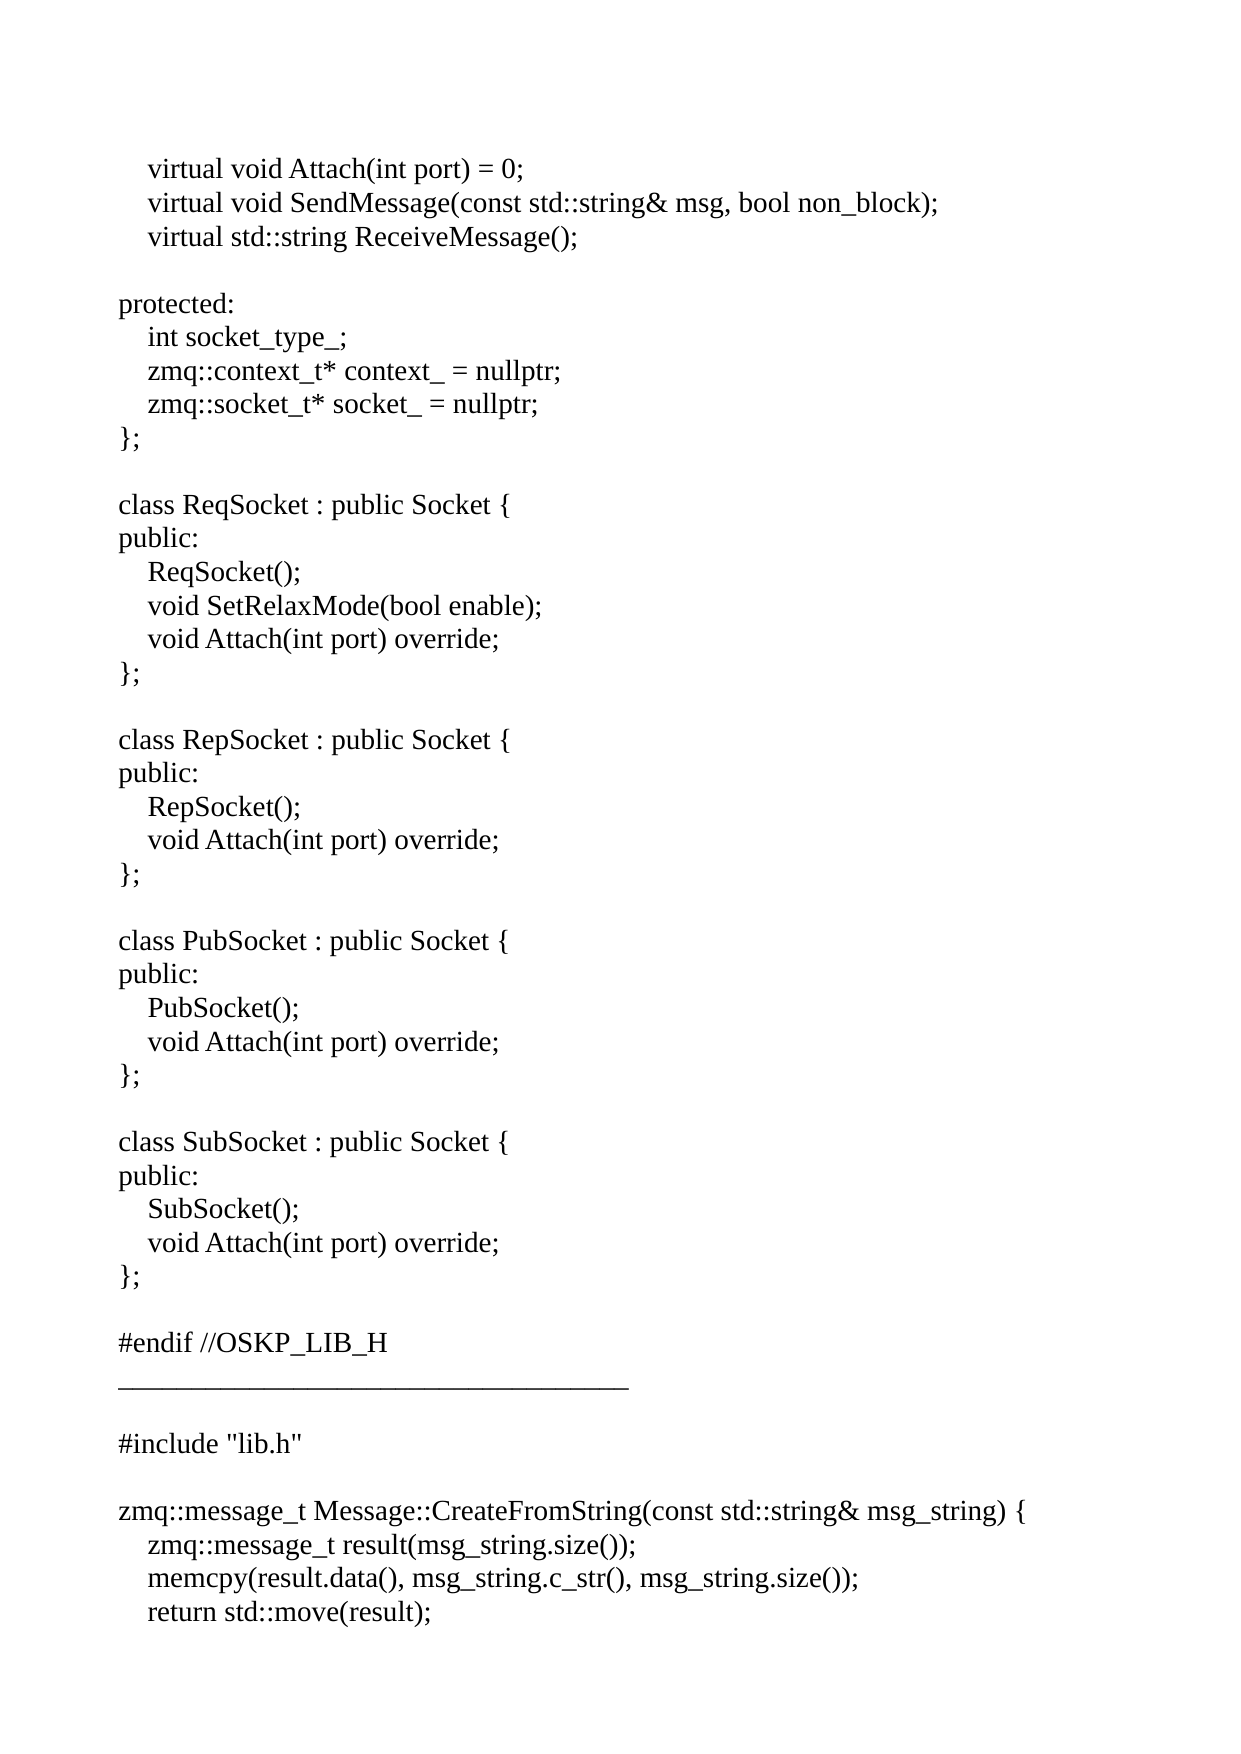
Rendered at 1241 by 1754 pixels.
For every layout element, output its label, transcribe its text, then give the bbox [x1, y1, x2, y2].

text ReqSocket(); [118, 554, 1122, 588]
text public: [118, 755, 1122, 789]
text #include "lib.h" [118, 1426, 1122, 1460]
text void SetRelaxMode(bool enable); [118, 588, 1122, 621]
text virtual void Attach(int port) = 0; [118, 152, 1122, 185]
text protected: [118, 286, 1122, 319]
text void Attach(int port) override; [118, 621, 1122, 655]
text public: [118, 957, 1122, 990]
text class ReqSocket : public Socket { [118, 487, 1122, 521]
text class SubSocket : public Socket { [118, 1124, 1122, 1158]
text zmq::message_t Message::CreateFromString(const std::string& msg_string) { [118, 1493, 1122, 1527]
text ___________________________________ [118, 1359, 1122, 1393]
text RepSocket(); [118, 789, 1122, 822]
text void Attach(int port) override; [118, 822, 1122, 856]
text zmq::message_t result(msg_string.size()); [118, 1527, 1122, 1560]
text public: [118, 521, 1122, 554]
text class RepSocket : public Socket { [118, 722, 1122, 755]
text SubSocket(); [118, 1191, 1122, 1225]
text }; [118, 420, 1122, 453]
text virtual std::string ReceiveMessage(); [118, 219, 1122, 252]
text public: [118, 1158, 1122, 1191]
text }; [118, 655, 1122, 688]
text return std::move(result); [118, 1594, 1122, 1627]
text virtual void SendMessage(const std::string& msg, bool non_block); [118, 185, 1122, 219]
text void Attach(int port) override; [118, 1225, 1122, 1258]
text void Attach(int port) override; [118, 1024, 1122, 1057]
text memcpy(result.data(), msg_string.c_str(), msg_string.size()); [118, 1560, 1122, 1594]
text }; [118, 1057, 1122, 1091]
text }; [118, 1258, 1122, 1292]
text zmq::socket_t* socket_ = nullptr; [118, 386, 1122, 420]
text zmq::context_t* context_ = nullptr; [118, 353, 1122, 386]
text #endif //OSKP_LIB_H [118, 1326, 1122, 1359]
text PubSocket(); [118, 990, 1122, 1024]
text class PubSocket : public Socket { [118, 923, 1122, 957]
text int socket_type_; [118, 319, 1122, 353]
text }; [118, 856, 1122, 889]
